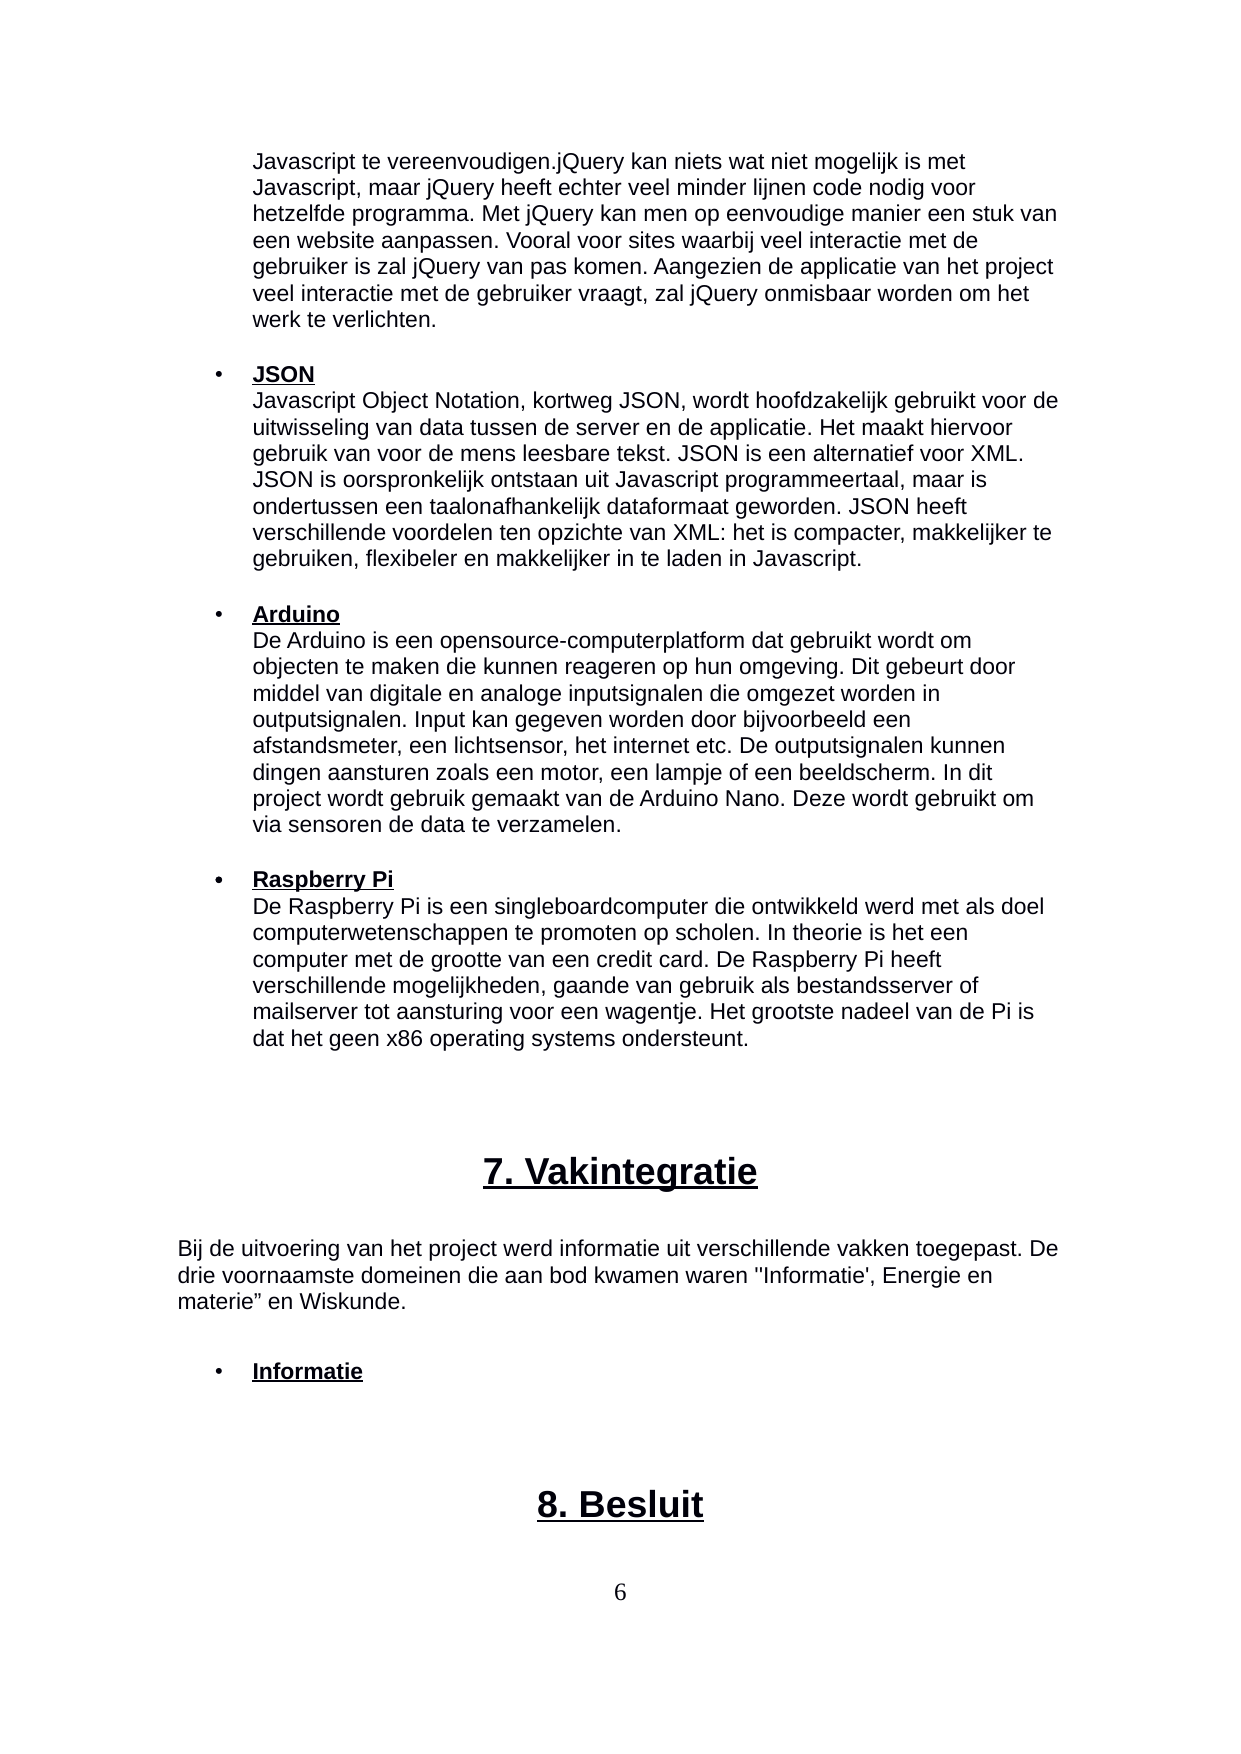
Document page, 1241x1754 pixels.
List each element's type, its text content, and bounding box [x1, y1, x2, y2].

list JSON Javascript Object Notation, kortweg JSON, wordt hoofdzakelijk gebruikt voor de uitwisseling van data tussen de server en de applicatie. Het maakt hiervoor gebruik van voor de mens leesbare tekst. JSON is een alternatief voor XML. JSON is oorspronkelijk ontstaan uit Javascript programmeertaal, maar is ondertussen een taalonafhankelijk dataformaat geworden. JSON heeft verschillende voordelen ten opzichte van XML: het is compacter, makkelijker te gebruiken, flexibeler en makkelijker in te laden in Javascript. [215, 361, 1063, 601]
list Raspberry Pi De Raspberry Pi is een singleboardcomputer die ontwikkeld werd met als doel computerwetenschappen te promoten op scholen. In theorie is het een computer met de grootte van een credit card. De Raspberry Pi heeft verschillende mogelijkheden, gaande van gebruik als bestandsserver of mailserver tot aansturing voor een wagentje. Het grootste nadeel van de Pi is dat het geen x86 operating systems ondersteunt. [215, 866, 1063, 1106]
list Javascript te vereenvoudigen.jQuery kan niets wat niet mogelijk is met Javascript, maar jQuery heeft echter veel minder lijnen code nodig voor hetzelfde programma. Met jQuery kan men op eenvoudige manier een stuk van een website aanpassen. Vooral voor sites waarbij veel interactie met de gebruiker is zal jQuery van pas komen. Aangezien de applicatie van het project veel interactie met de gebruiker vraagt, zal jQuery onmisbaar worden om het werk te verlichten. [215, 148, 1063, 332]
text 7. Vakintegratie [177, 1149, 1063, 1192]
list Informatie [215, 1358, 1063, 1439]
list Arduino De Arduino is een opensource-computerplatform dat gebruikt wordt om objecten te maken die kunnen reageren op hun omgeving. Dit gebeurt door middel van digitale en analoge inputsignalen die omgezet worden in outputsignalen. Input kan gegeven worden door bijvoorbeeld een afstandsmeter, een lichtsensor, het internet etc. De outputsignalen kunnen dingen aansturen zoals een motor, een lampje of een beeldscherm. In dit project wordt gebruik gemaakt van de Arduino Nano. Deze wordt gebruikt om via sensoren de data te verzamelen. [215, 601, 1063, 866]
text Bij de uitvoering van het project werd informatie uit verschillende vakken toegepast. De drie voornaamste domeinen die aan bod kwamen waren ''Informatie', Energie en materie” en Wiskunde. [177, 1192, 1063, 1358]
text 8. Besluit [177, 1482, 1063, 1525]
